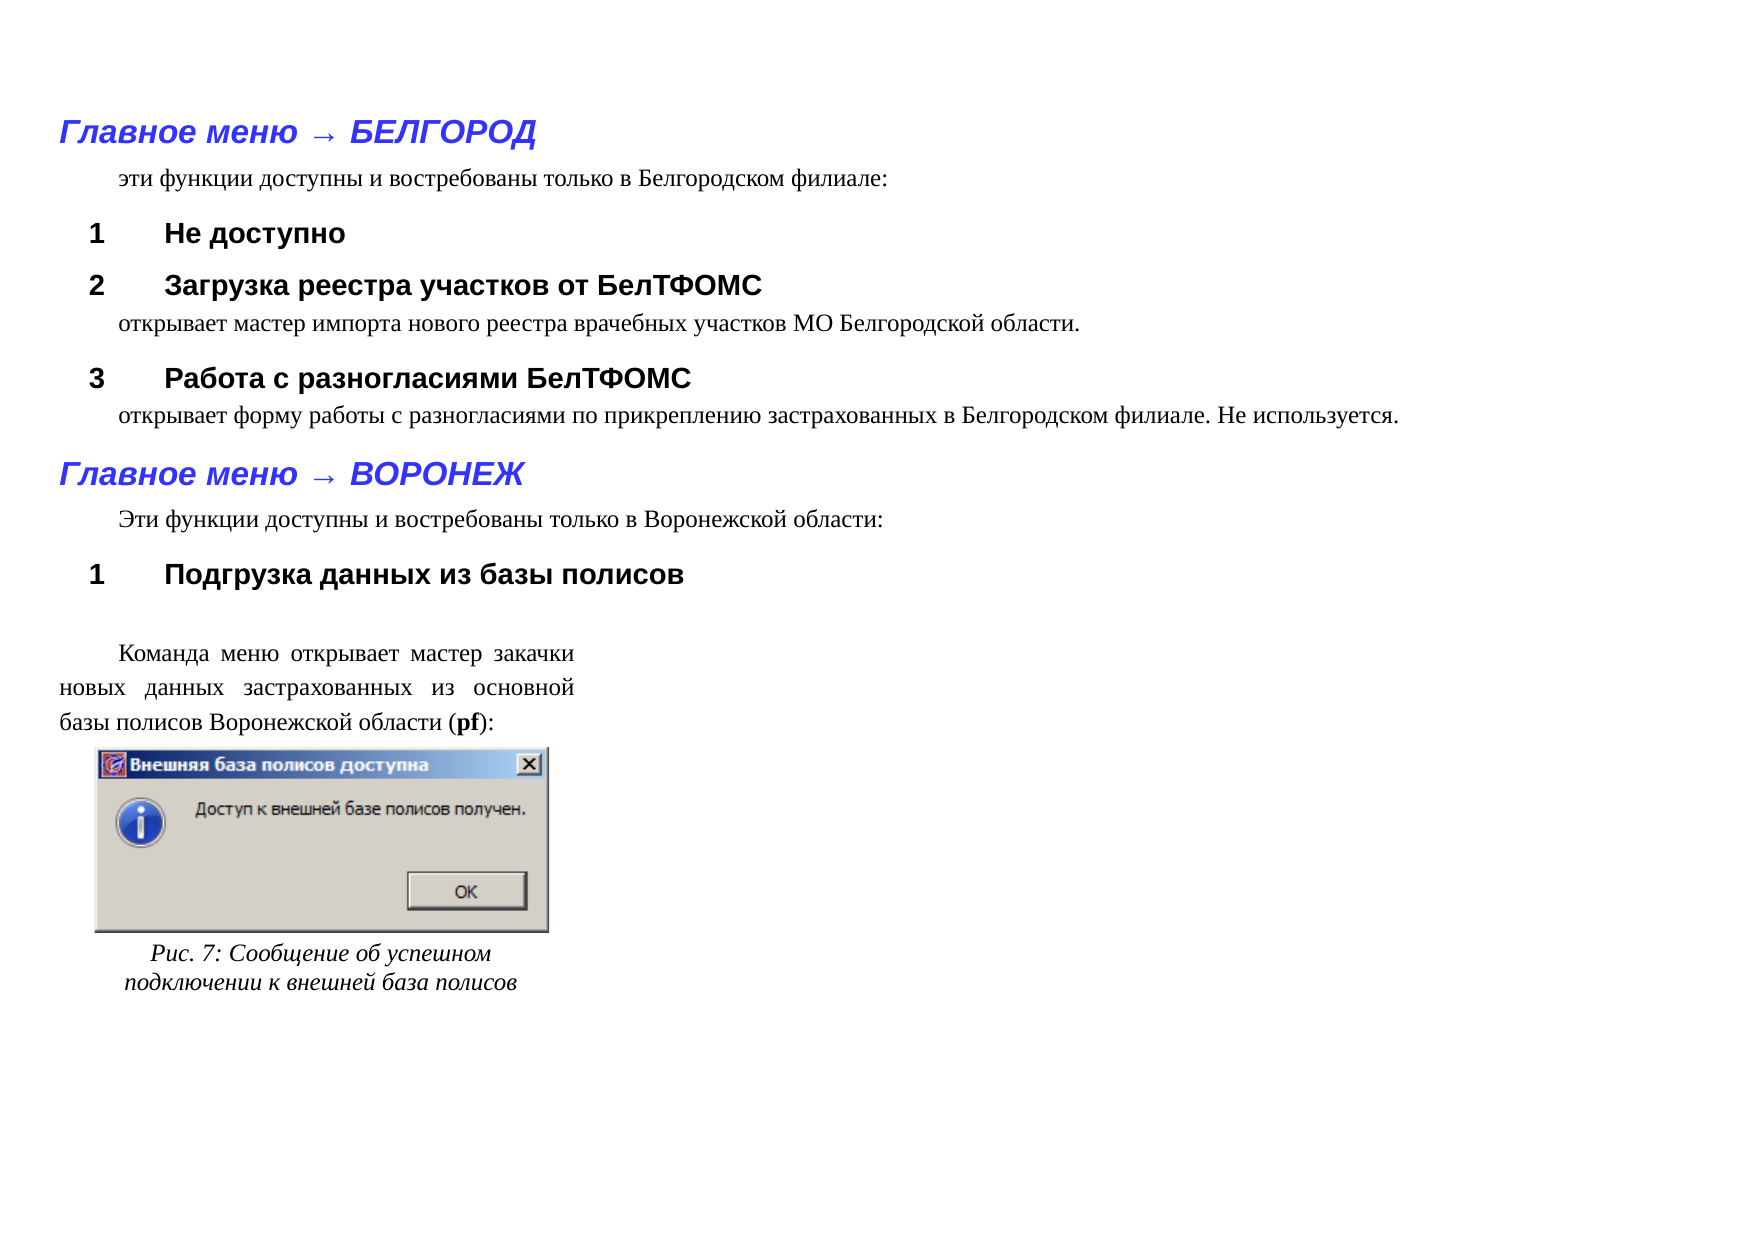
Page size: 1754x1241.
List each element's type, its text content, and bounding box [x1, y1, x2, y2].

subtitle Главное меню → БЕЛГОРОД [59, 112, 1695, 150]
text открывает мастер импорта нового реестра врачебных участков МО Белгородской области. [59, 308, 1695, 337]
picture [94, 747, 550, 933]
subtitle Работа с разногласиями БелТФОМС [59, 361, 1695, 394]
text Команда меню открывает мастер закачки новых данных застрахованных из основной базы полисов Воронежской области (pf): [59, 638, 575, 735]
text эти функции доступны и востребованы только в Белгородском филиале: [59, 163, 1695, 192]
text открывает форму работы с разногласиями по прикреплению застрахованных в Белгородском филиале. Не используется. [59, 401, 1695, 429]
list Рис. 7: Сообщение об успешном подключении к внешней база полисов [94, 933, 549, 996]
subtitle Главное меню → ВОРОНЕЖ [59, 453, 1695, 492]
subtitle Загрузка реестра участков от БелТФОМС [59, 268, 1695, 302]
subtitle Не доступно [59, 216, 1695, 249]
text Эти функции доступны и востребованы только в Воронежской области: [59, 504, 1695, 533]
subtitle Подгрузка данных из базы полисов [59, 557, 1695, 591]
